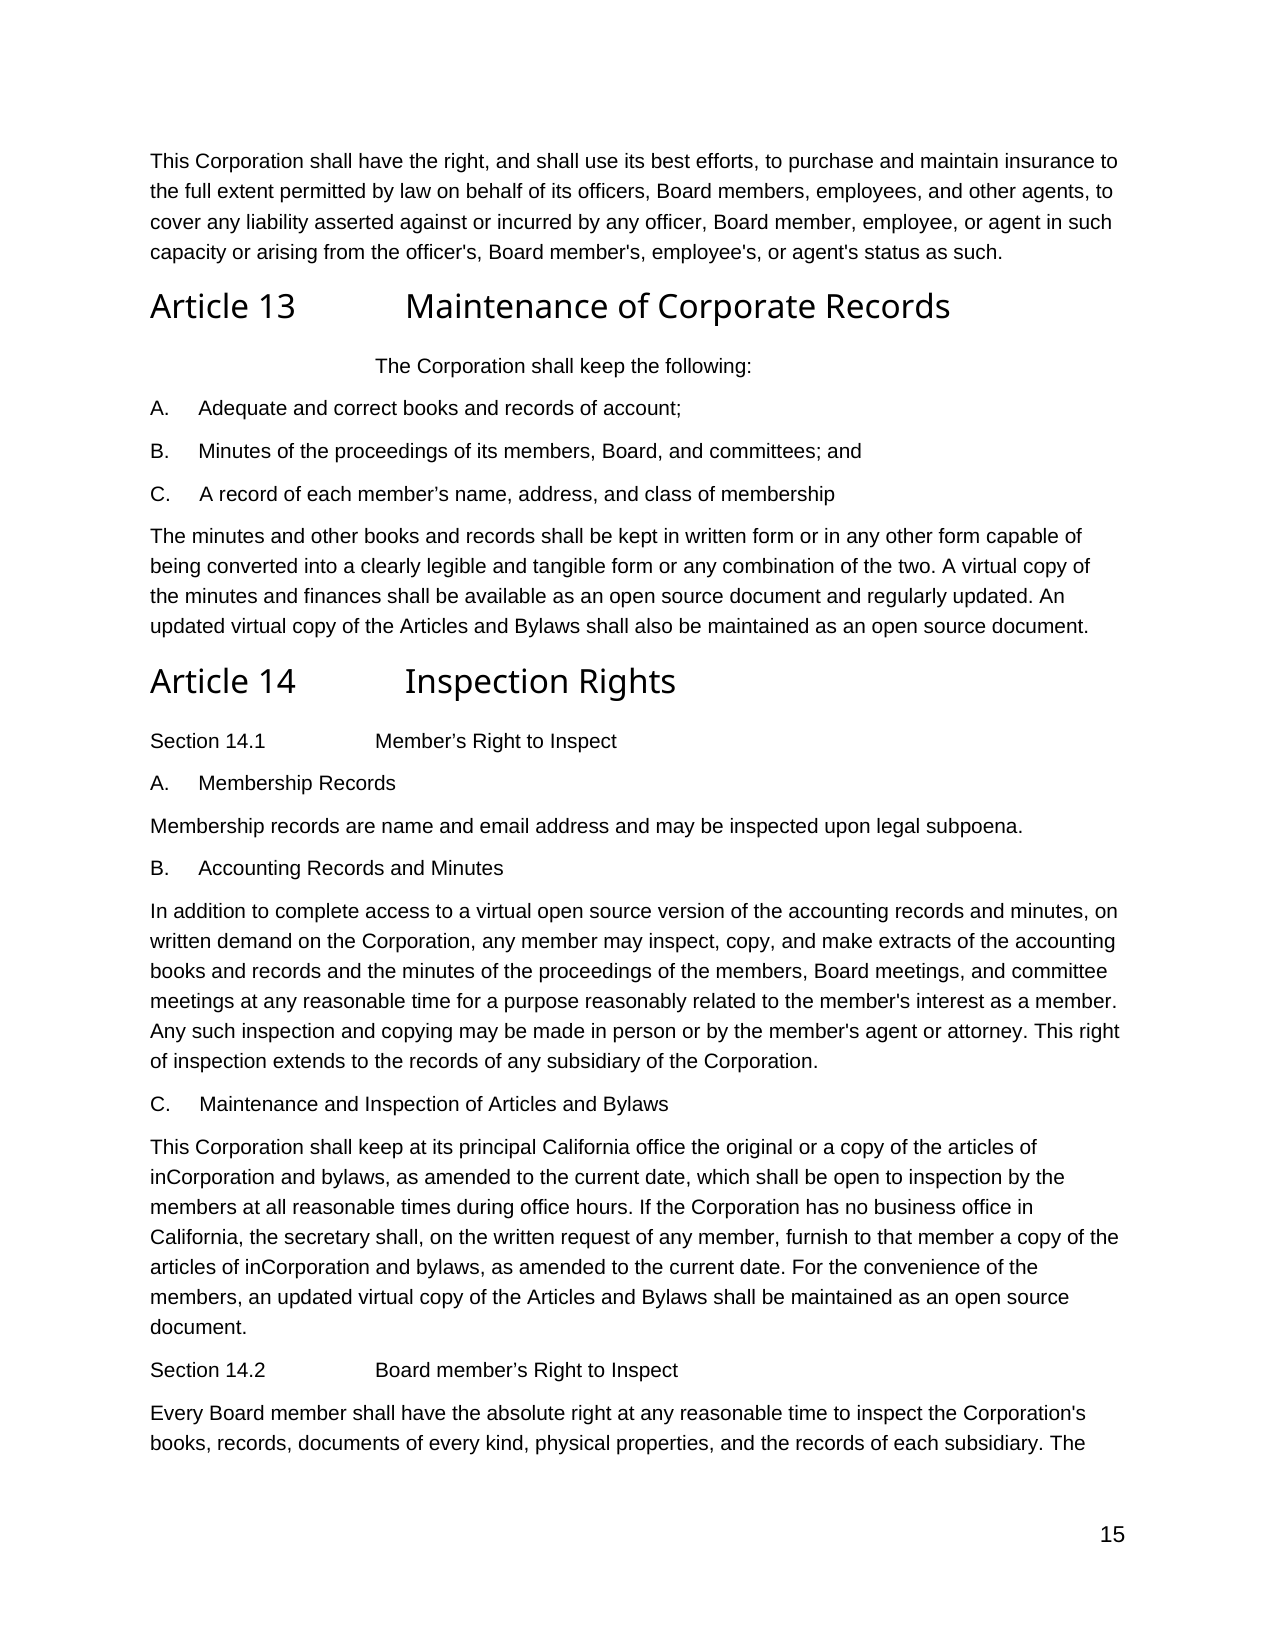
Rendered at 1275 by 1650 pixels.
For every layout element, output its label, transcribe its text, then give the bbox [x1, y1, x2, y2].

text Membership records are name and email address and may be inspected upon legal subpoena. [150, 814, 1125, 838]
text Every Board member shall have the absolute right at any reasonable time to inspect the Corporation's books, records, documents of every kind, physical properties, and the records of each subsidiary. The [150, 1401, 1125, 1454]
text C. Maintenance and Inspection of Articles and Bylaws [150, 1093, 1125, 1116]
text This Corporation shall keep at its principal California office the original or a copy of the articles of inCorporation and bylaws, as amended to the current date, which shall be open to inspection by the members at all reasonable times during office hours. If the Corporation has no business office in California, the secretary shall, on the written request of any member, furnish to that member a copy of the articles of inCorporation and bylaws, as amended to the current date. For the convenience of the members, an updated virtual copy of the Articles and Bylaws shall be maintained as an open source document. [150, 1135, 1125, 1339]
subtitle Article 13 Maintenance of Corporate Records [150, 283, 1125, 328]
text A. Membership Records [150, 772, 1125, 795]
text The Corporation shall keep the following: [150, 354, 1125, 378]
text The minutes and other books and records shall be kept in written form or in any other form capable of being converted into a clearly legible and tangible form or any combination of the two. A virtual copy of the minutes and finances shall be available as an open source document and regularly updated. An updated virtual copy of the Articles and Bylaws shall also be maintained as an open source document. [150, 525, 1125, 638]
text C. A record of each member’s name, address, and class of membership [150, 482, 1125, 505]
text In addition to complete access to a virtual open source version of the accounting records and minutes, on written demand on the Corporation, any member may inspect, copy, and make extracts of the accounting books and records and the minutes of the proceedings of the members, Board meetings, and committee meetings at any reasonable time for a purpose reasonably related to the member's interest as a member. Any such inspection and copying may be made in person or by the member's agent or attorney. This right of inspection extends to the records of any subsidiary of the Corporation. [150, 899, 1125, 1073]
text Section 14.1 Member’s Right to Inspect [150, 729, 1125, 752]
subtitle Article 14 Inspection Rights [150, 658, 1125, 703]
text B. Minutes of the proceedings of its members, Board, and committees; and [150, 439, 1125, 463]
text This Corporation shall have the right, and shall use its best efforts, to purchase and maintain insurance to the full extent permitted by law on behalf of its officers, Board members, employees, and other agents, to cover any liability asserted against or incurred by any officer, Board member, employee, or agent in such capacity or arising from the officer's, Board member's, employee's, or agent's status as such. [150, 150, 1125, 263]
text Section 14.2 Board member’s Right to Inspect [150, 1358, 1125, 1382]
text A. Adequate and correct books and records of account; [150, 397, 1125, 420]
text B. Accounting Records and Minutes [150, 857, 1125, 880]
